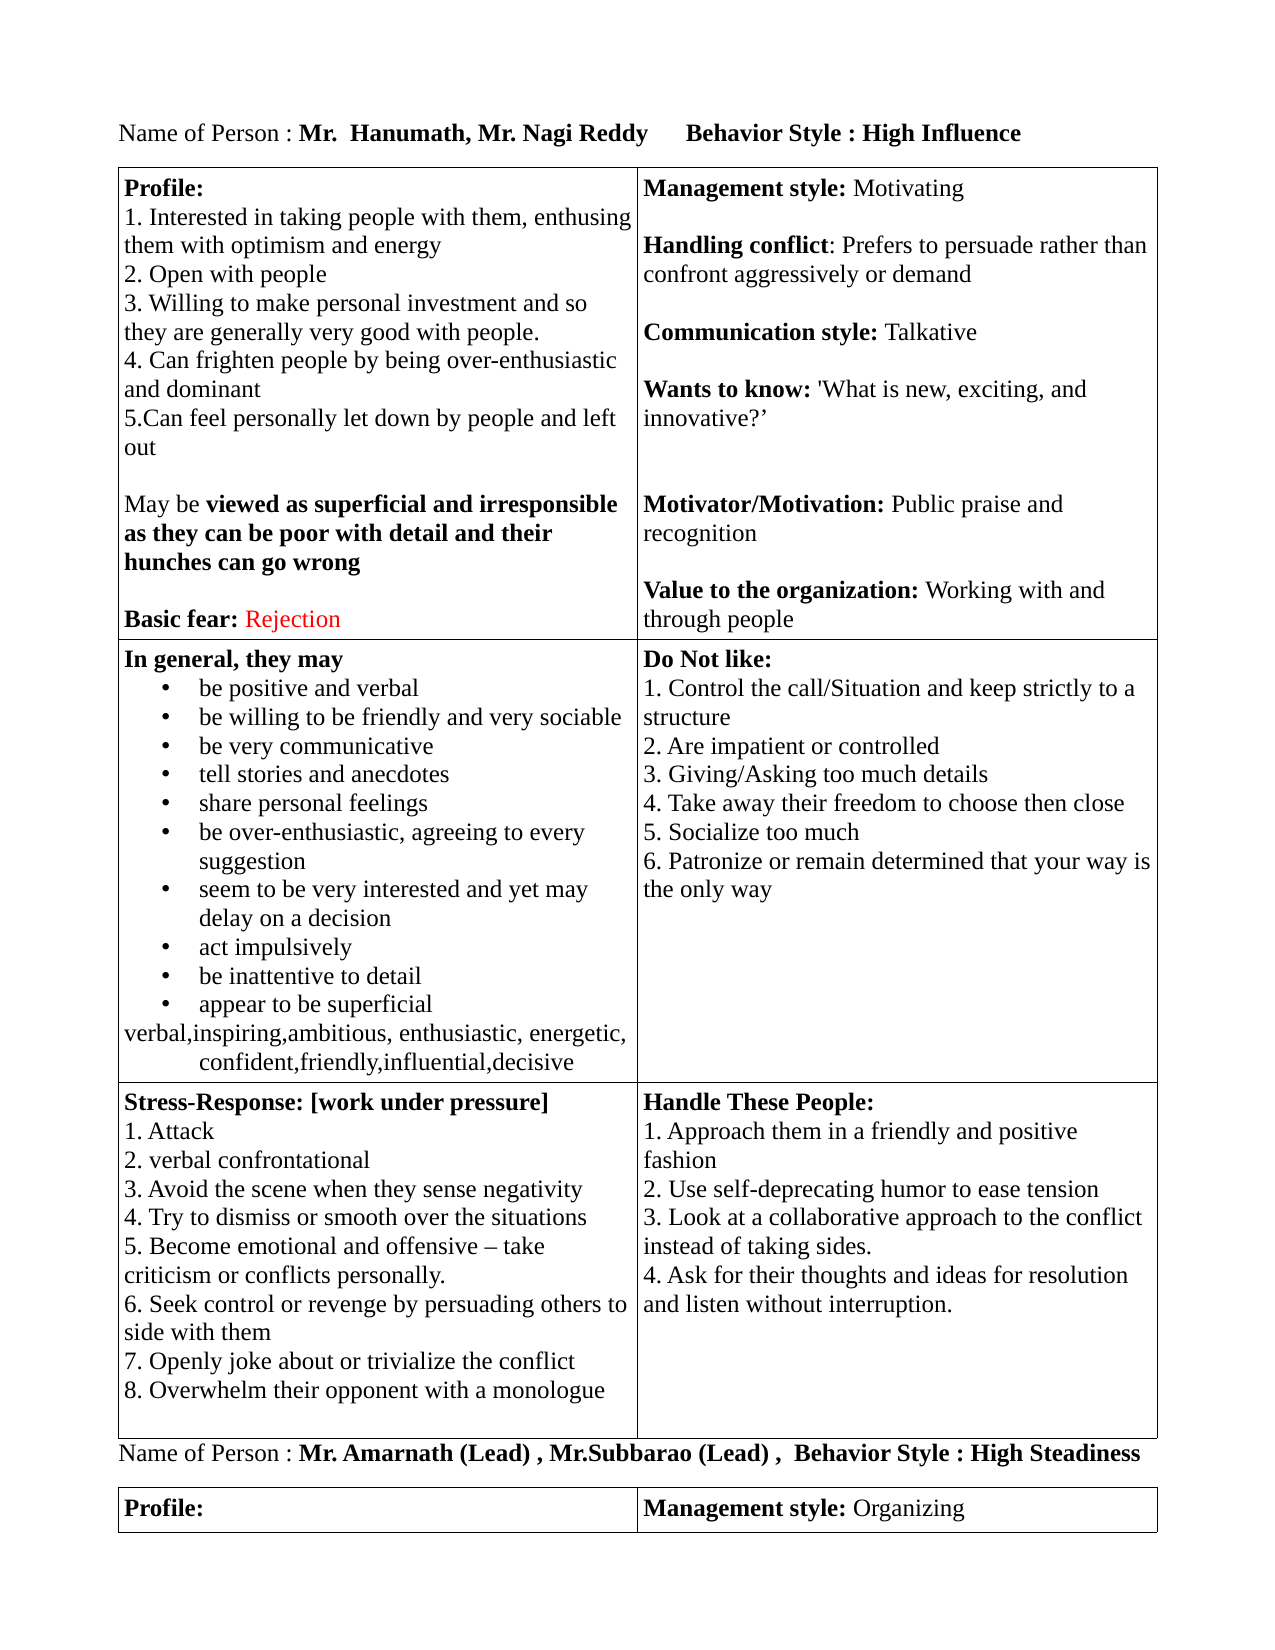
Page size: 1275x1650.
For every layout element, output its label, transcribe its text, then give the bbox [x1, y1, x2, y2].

table_cell In general, they may be positive and verbal be willing to be friendly and very sociable be very communicative tell stories and anecdotes share personal feelings be over-enthusiastic, agreeing to every suggestion seem to be very interested and yet may delay on a decision act impulsively be inattentive to detail appear to be superficial verbal,inspiring,ambitious, enthusiastic, energetic, confident,friendly,influential,decisive [119, 640, 637, 1082]
table_cell Handle These People: 1. Approach them in a friendly and positive fashion 2. Use self-deprecating humor to ease tension 3. Look at a collaborative approach to the conflict instead of taking sides. 4. Ask for their thoughts and ideas for resolution and listen without interruption. [638, 1083, 1157, 1438]
table_header Profile: [119, 1488, 637, 1532]
table_header Management style: Organizing [638, 1488, 1157, 1532]
table_header Profile: 1. Interested in taking people with them, enthusing them with optimism and energy 2. Open with people 3. Willing to make personal investment and so they are generally very good with people. 4. Can frighten people by being over-enthusiastic and dominant 5.Can feel personally let down by people and left out May be viewed as superficial and irresponsible as they can be poor with detail and their hunches can go wrong Basic fear: Rejection [119, 168, 637, 639]
text Name of Person : Mr. Hanumath, Mr. Nagi Reddy Behavior Style : High Influence [118, 118, 1157, 147]
table_header Management style: Motivating Handling conflict: Prefers to persuade rather than confront aggressively or demand Communication style: Talkative Wants to know: 'What is new, exciting, and innovative?’ Motivator/Motivation: Public praise and recognition Value to the organization: Working with and through people [638, 168, 1157, 639]
table_cell Stress-Response: [work under pressure] 1. Attack 2. verbal confrontational 3. Avoid the scene when they sense negativity 4. Try to dismiss or smooth over the situations 5. Become emotional and offensive – take criticism or conflicts personally. 6. Seek control or revenge by persuading others to side with them 7. Openly joke about or trivialize the conflict 8. Overwhelm their opponent with a monologue [119, 1083, 637, 1438]
table_cell Do Not like: 1. Control the call/Situation and keep strictly to a structure 2. Are impatient or controlled 3. Giving/Asking too much details 4. Take away their freedom to choose then close 5. Socialize too much 6. Patronize or remain determined that your way is the only way [638, 640, 1157, 1082]
text Name of Person : Mr. Amarnath (Lead) , Mr.Subbarao (Lead) , Behavior Style : High Steadiness [118, 1439, 1157, 1467]
